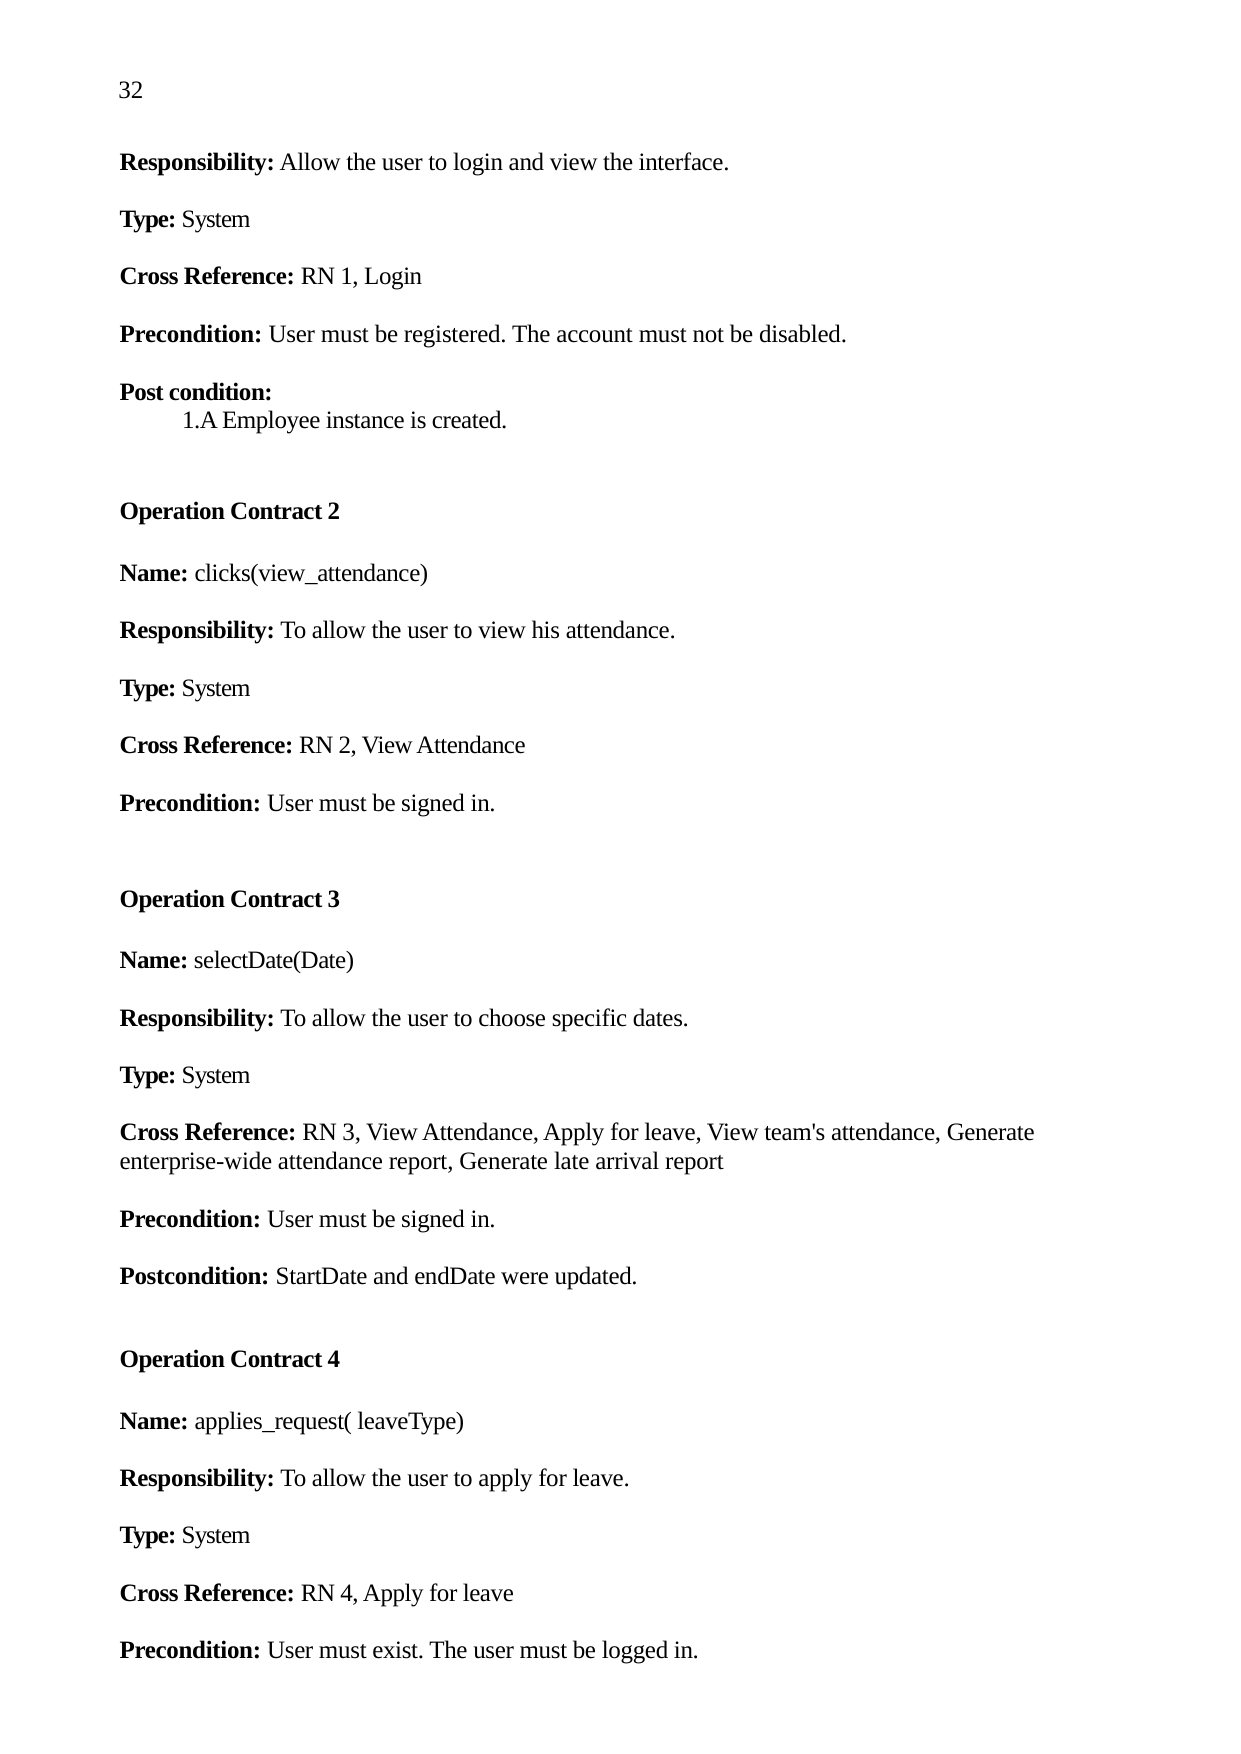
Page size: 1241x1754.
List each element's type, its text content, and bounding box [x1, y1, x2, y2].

text Type: System [119, 1062, 396, 1089]
text Operation Contract 4 [119, 1345, 749, 1373]
text Responsibility: Allow the user to login and view the interface. [119, 148, 835, 176]
text Responsibility: To allow the user to choose specific dates. [119, 1004, 798, 1032]
text Cross Reference: RN 2, View Attendance [119, 732, 652, 759]
text Precondition: User must exist. The user must be logged in. [119, 1637, 767, 1664]
text Name: applies_request( leaveType) [119, 1407, 552, 1435]
text Type: System [119, 674, 396, 702]
text Name: clicks(view_attendance) [119, 559, 557, 587]
text Precondition: User must be signed in. [119, 789, 618, 817]
text Post condition: [119, 377, 414, 406]
text Operation Contract 3 [119, 885, 477, 913]
text Name: selectDate(Date) [119, 947, 490, 974]
text Type: System [119, 205, 396, 233]
text Cross Reference: RN 4, Apply for leave [119, 1579, 599, 1607]
text enterprise-wide attendance report, Generate late arrival report [119, 1147, 825, 1175]
text Precondition: User must be registered. The account must not be disabled. [119, 320, 937, 348]
text Responsibility: To allow the user to apply for leave. [119, 1464, 704, 1492]
text Postcondition: StartDate and endDate were updated. [119, 1262, 749, 1290]
text Responsibility: To allow the user to view his attendance. [119, 617, 786, 644]
text Cross Reference: RN 1, Login [119, 263, 552, 290]
text Cross Reference: RN 3, View Attendance, Apply for leave, View team's attendance, Generate [119, 1118, 1117, 1147]
text Type: System [119, 1522, 356, 1549]
text Operation Contract 2 [119, 498, 477, 525]
text 1.A Employee instance is created. [119, 406, 631, 434]
text Precondition: User must be signed in. [119, 1205, 618, 1233]
